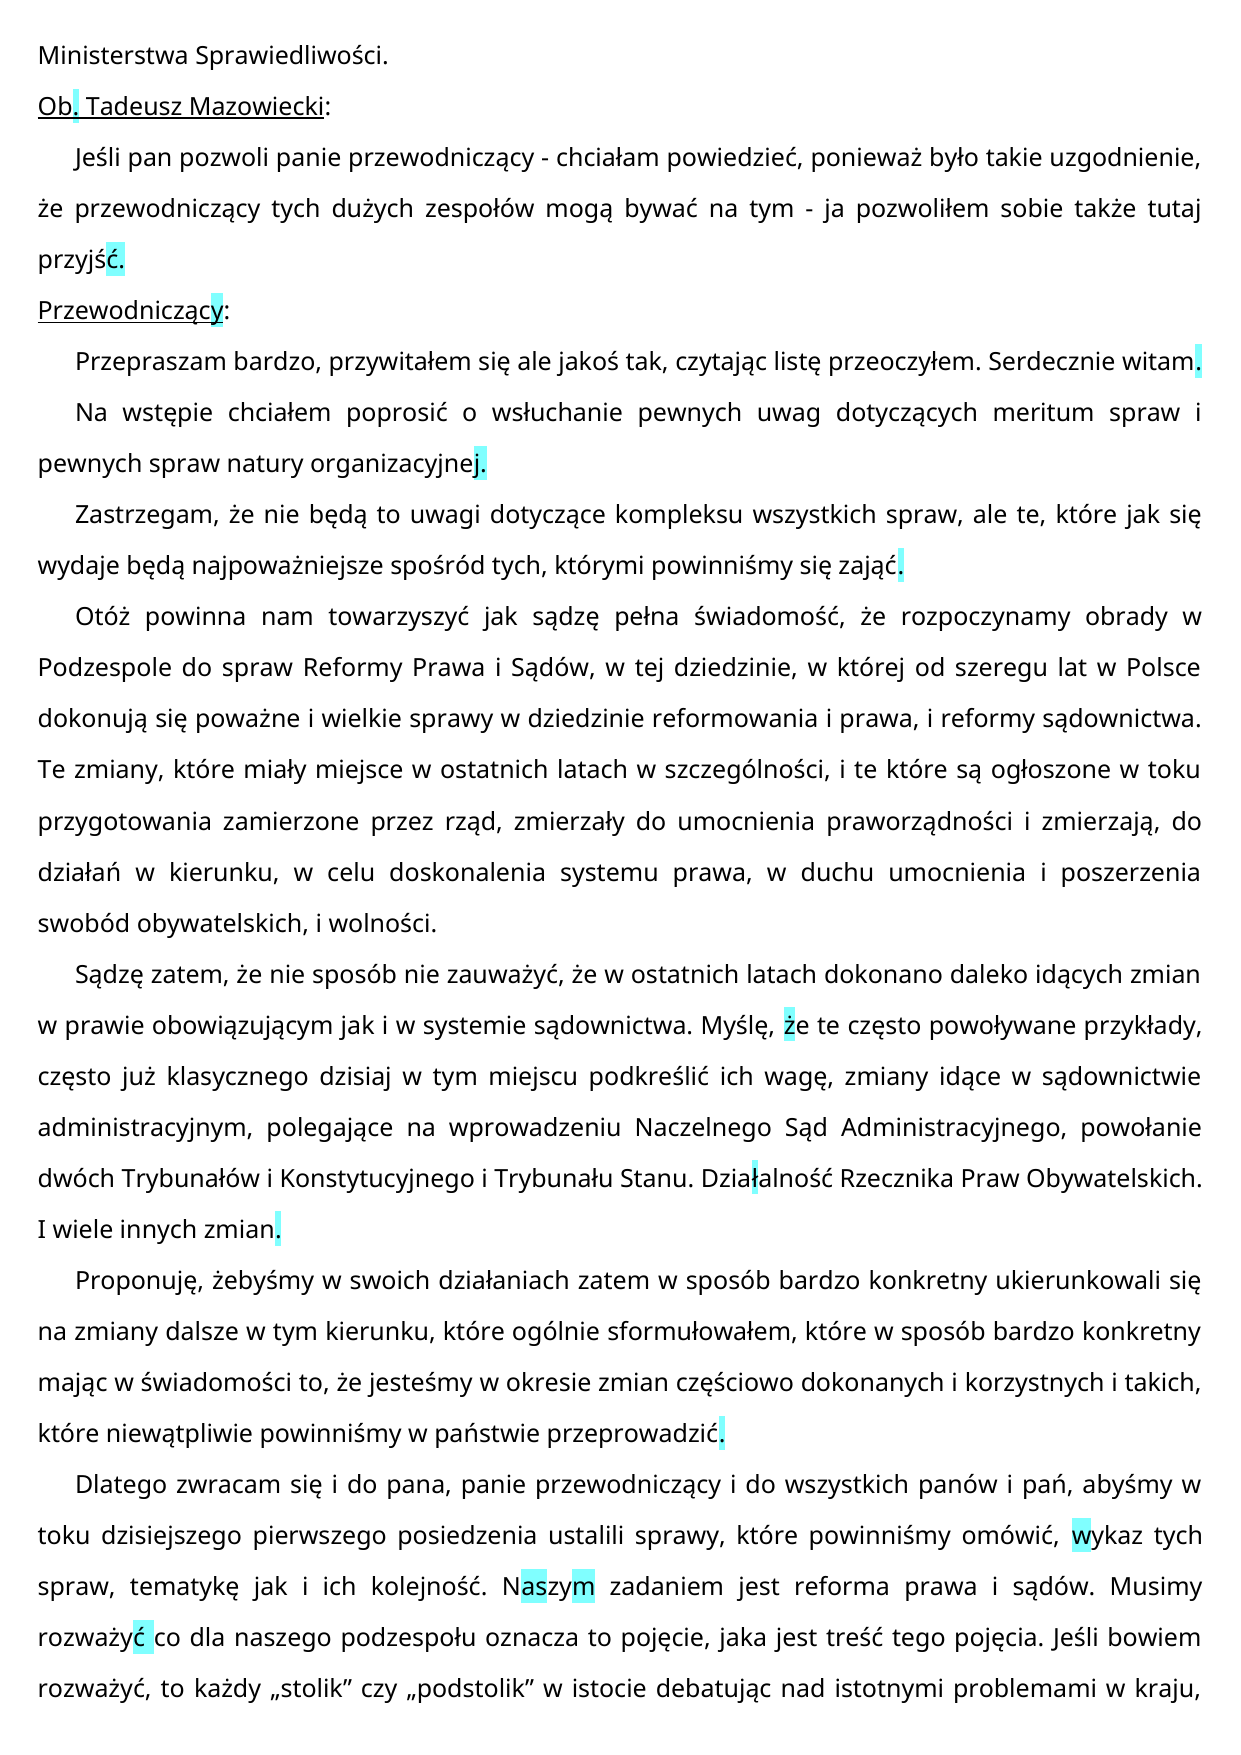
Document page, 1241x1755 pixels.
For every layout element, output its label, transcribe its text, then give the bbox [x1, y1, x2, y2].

text Dlatego zwracam się i do pana, panie przewodniczący i do wszystkich panów i pań, abyśmy w toku dzisiejszego pierwszego posiedzenia ustalili sprawy, które powinniśmy omówić, wykaz tych spraw, tematykę jak i ich kolejność. Naszym zadaniem jest reforma prawa i sądów. Musimy rozważyć co dla naszego podzespołu oznacza to pojęcie, jaka jest treść tego pojęcia. Jeśli bowiem rozważyć, to każdy „stolik” czy „podstolik” w istocie debatując nad istotnymi problemami w kraju, [37, 1467, 1203, 1705]
text Jeśli pan pozwoli panie przewodniczący - chciałam powiedzieć, ponieważ było takie uzgodnienie, że przewodniczący tych dużych zespołów mogą bywać na tym - ja pozwoliłem sobie także tutaj przyjść. [37, 139, 1203, 276]
text Proponuję, żebyśmy w swoich działaniach zatem w sposób bardzo konkretny ukierunkowali się na zmiany dalsze w tym kierunku, które ogólnie sformułowałem, które w sposób bardzo konkretny mając w świadomości to, że jesteśmy w okresie zmian częściowo dokonanych i korzystnych i takich, które niewątpliwie powinniśmy w państwie przeprowadzić. [37, 1262, 1203, 1450]
text Przepraszam bardzo, przywitałem się ale jakoś tak, czytając listę przeoczyłem. Serdecznie witam. [37, 344, 1203, 378]
text Otóż powinna nam towarzyszyć jak sądzę pełna świadomość, że rozpoczynamy obrady w Podzespole do spraw Reformy Prawa i Sądów, w tej dziedzinie, w której od szeregu lat w Polsce dokonują się poważne i wielkie sprawy w dziedzinie reformowania i prawa, i reformy sądownictwa. Te zmiany, które miały miejsce w ostatnich latach w szczególności, i te które są ogłoszone w toku przygotowania zamierzone przez rząd, zmierzały do umocnienia praworządności i zmierzają, do działań w kierunku, w celu doskonalenia systemu prawa, w duchu umocnienia i poszerzenia swobód obywatelskich, i wolności. [37, 599, 1203, 939]
text Przewodniczący: [37, 293, 1203, 327]
text Ministerstwa Sprawiedliwości. [37, 37, 1203, 72]
text Ob. Tadeusz Mazowiecki: [37, 88, 1203, 123]
text Na wstępie chciałem poprosić o wsłuchanie pewnych uwag dotyczących meritum spraw i pewnych spraw natury organizacyjnej. [37, 395, 1203, 480]
text Sądzę zatem, że nie sposób nie zauważyć, że w ostatnich latach dokonano daleko idących zmian w prawie obowiązującym jak i w systemie sądownictwa. Myślę, że te często powoływane przykłady, często już klasycznego dzisiaj w tym miejscu podkreślić ich wagę, zmiany idące w sądownictwie administracyjnym, polegające na wprowadzeniu Naczelnego Sąd Administracyjnego, powołanie dwóch Trybunałów i Konstytucyjnego i Trybunału Stanu. Działalność Rzecznika Praw Obywatelskich. I wiele innych zmian. [37, 956, 1203, 1246]
text Zastrzegam, że nie będą to uwagi dotyczące kompleksu wszystkich spraw, ale te, które jak się wydaje będą najpoważniejsze spośród tych, którymi powinniśmy się zająć. [37, 497, 1203, 582]
